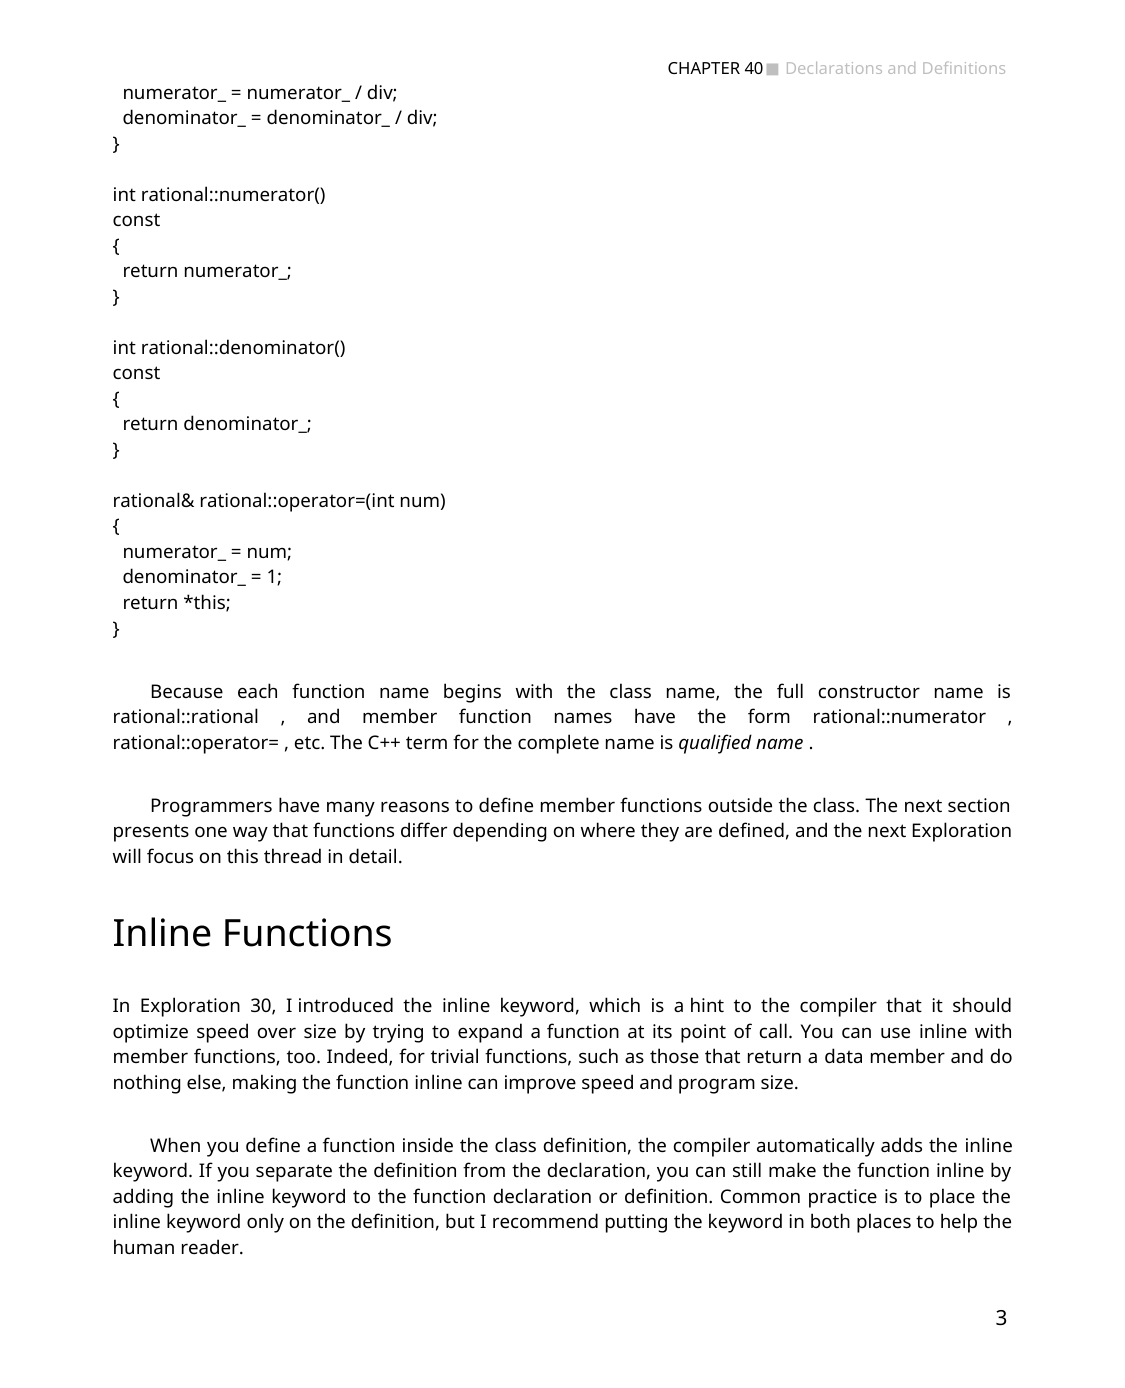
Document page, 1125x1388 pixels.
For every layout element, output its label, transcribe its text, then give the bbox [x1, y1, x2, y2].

text { [112, 513, 1012, 538]
text numerator_ = num; [112, 538, 1012, 564]
text } [112, 436, 1012, 462]
text } [112, 130, 1012, 156]
text { [112, 232, 1012, 258]
text } [112, 615, 1012, 640]
text denominator_ = 1; [112, 564, 1012, 589]
text } [112, 283, 1012, 309]
text { [112, 385, 1012, 411]
text In Exploration 30, I introduced the inline keyword, which is a hint to the compiler that it should optimize speed over size by trying to expand a function at its point of call. You can use inline with member functions, too. Indeed, for trivial functions, such as those that return a data member and do nothing else, making the function inline can improve speed and program size. [112, 992, 1012, 1094]
text const [112, 207, 1012, 232]
text Programmers have many reasons to define member functions outside the class. The next section presents one way that functions differ depending on where they are defined, and the next Exploration will focus on this thread in detail. [112, 792, 1012, 868]
text Because each function name begins with the class name, the full constructor name is rational::rational , and member function names have the form rational::numerator , rational::operator= , etc. The C++ term for the complete name is qualified name . [112, 678, 1012, 754]
text return *this; [112, 589, 1012, 615]
text numerator_ = numerator_ / div; [112, 79, 1012, 104]
text When you define a function inside the class definition, the compiler automatically adds the inline keyword. If you separate the definition from the declaration, you can still make the function inline by adding the inline keyword to the function declaration or definition. Common practice is to place the inline keyword only on the definition, but I recommend putting the keyword in both places to help the human reader. [112, 1132, 1012, 1260]
text const [112, 360, 1012, 385]
text return denominator_; [112, 411, 1012, 436]
text int rational::denominator() [112, 334, 1012, 360]
text return numerator_; [112, 258, 1012, 283]
text int rational::numerator() [112, 181, 1012, 207]
text rational& rational::operator=(int num) [112, 487, 1012, 513]
text denominator_ = denominator_ / div; [112, 104, 1012, 130]
subtitle Inline Functions [112, 906, 1012, 957]
